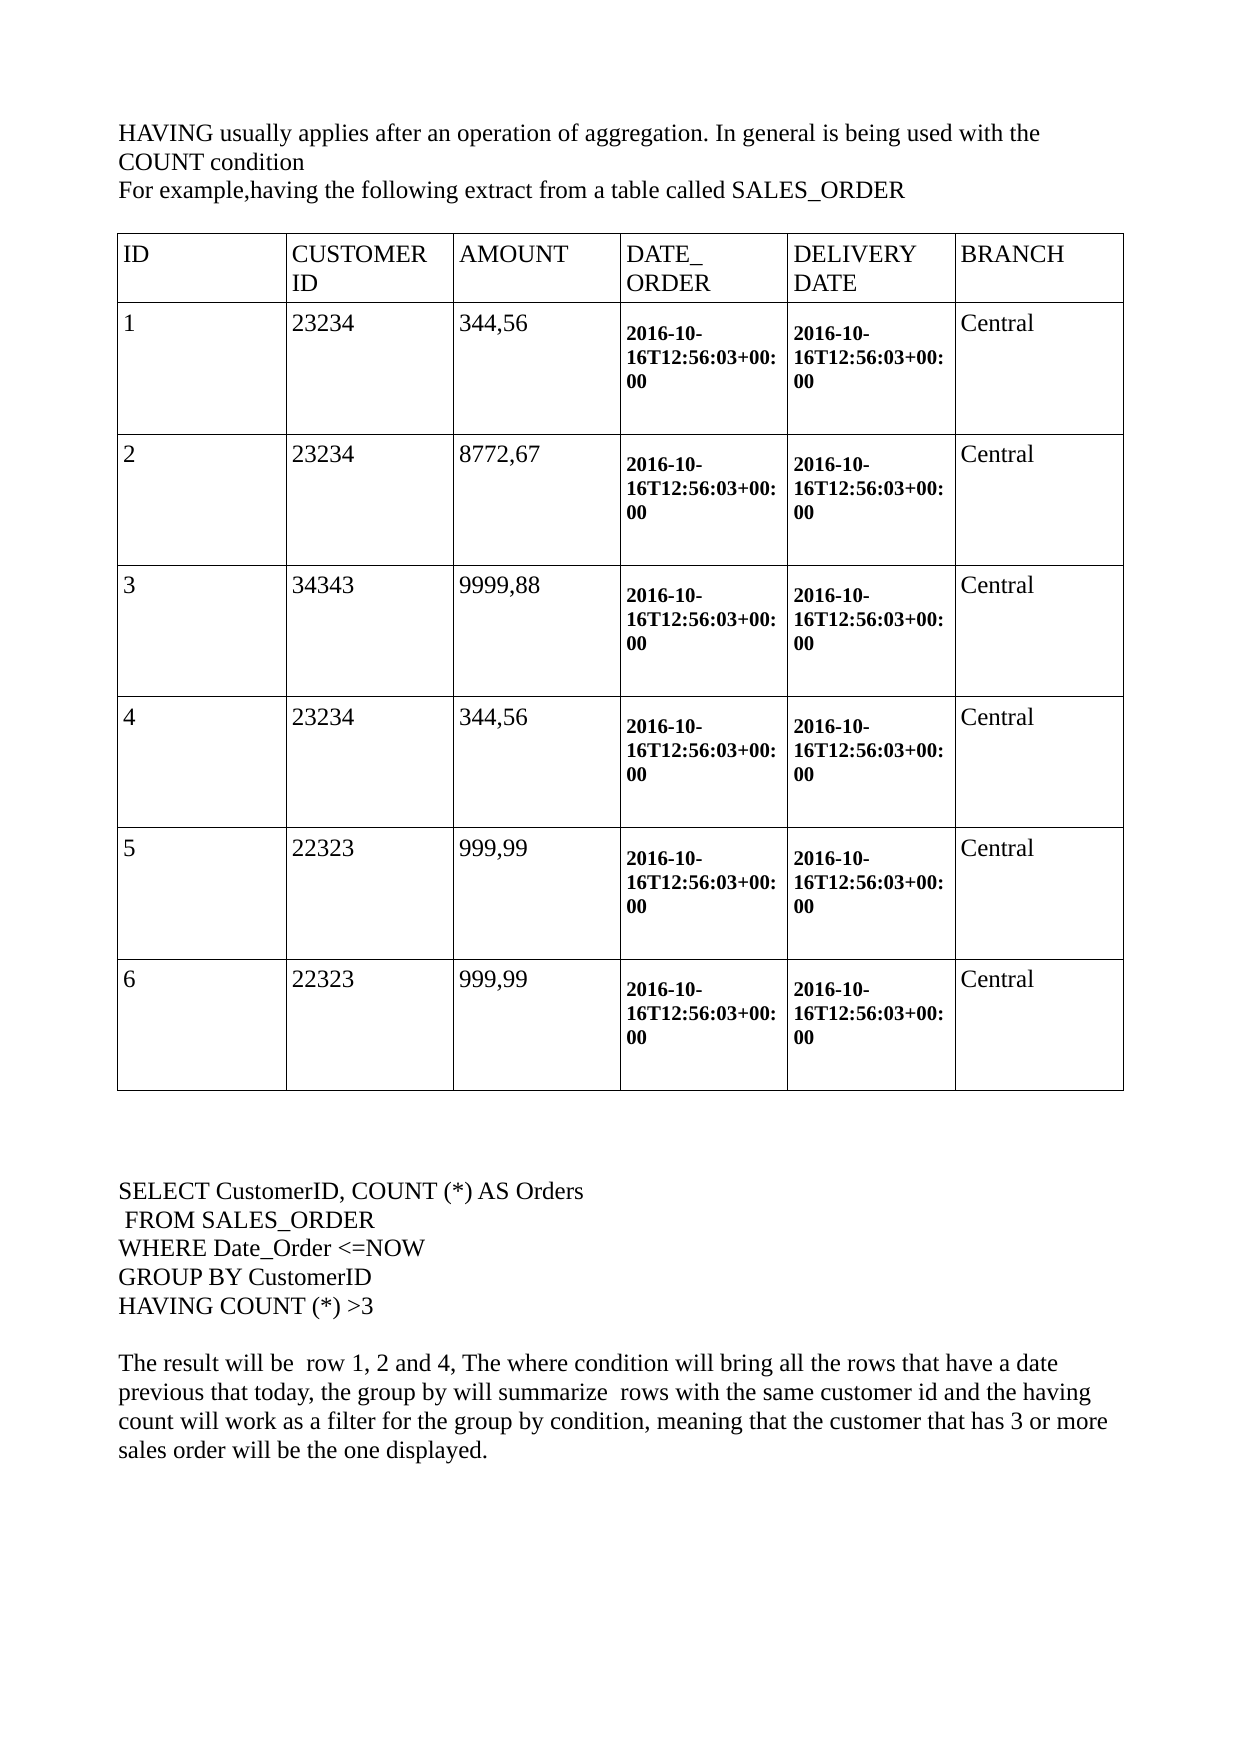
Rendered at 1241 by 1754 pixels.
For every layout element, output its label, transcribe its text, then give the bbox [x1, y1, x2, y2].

table_cell 999,99 [454, 960, 620, 1090]
table_cell 2016-10-16T12:56:03+00:00 [788, 960, 955, 1090]
table_header CUSTOMER ID [287, 234, 453, 302]
table_header BRANCH [956, 234, 1123, 302]
table_cell 2016-10-16T12:56:03+00:00 [621, 828, 787, 958]
table_cell 2016-10-16T12:56:03+00:00 [788, 697, 955, 827]
table_cell 999,99 [454, 828, 620, 958]
table_cell 4 [118, 697, 286, 827]
table_cell 2016-10-16T12:56:03+00:00 [621, 303, 787, 433]
table_cell Central [956, 566, 1123, 696]
text HAVING usually applies after an operation of aggregation. In general is being used with the COUNT condition [118, 118, 1122, 176]
table_cell 22323 [287, 828, 453, 958]
table_cell Central [956, 435, 1123, 565]
table_cell Central [956, 697, 1123, 827]
table_cell 2016-10-16T12:56:03+00:00 [621, 566, 787, 696]
table_cell 23234 [287, 303, 453, 433]
table_cell 34343 [287, 566, 453, 696]
table_header DATE_ ORDER [621, 234, 787, 302]
table_header DELIVERY DATE [788, 234, 955, 302]
text HAVING COUNT (*) >3 [118, 1291, 1122, 1320]
table_cell 22323 [287, 960, 453, 1090]
table_header AMOUNT [454, 234, 620, 302]
table_cell 2016-10-16T12:56:03+00:00 [788, 828, 955, 958]
text For example,having the following extract from a table called SALES_ORDER [118, 176, 1122, 204]
table_cell 344,56 [454, 697, 620, 827]
text FROM SALES_ORDER [118, 1205, 1122, 1233]
table_cell 2016-10-16T12:56:03+00:00 [788, 303, 955, 433]
table_cell 2016-10-16T12:56:03+00:00 [621, 960, 787, 1090]
table_cell Central [956, 828, 1123, 958]
table_cell 9999,88 [454, 566, 620, 696]
table_cell 2016-10-16T12:56:03+00:00 [788, 435, 955, 565]
table_cell Central [956, 960, 1123, 1090]
text WHERE Date_Order <=NOW [118, 1233, 1122, 1262]
table_cell 2 [118, 435, 286, 565]
table_cell 5 [118, 828, 286, 958]
table_cell 2016-10-16T12:56:03+00:00 [621, 697, 787, 827]
table_cell 8772,67 [454, 435, 620, 565]
table_cell 3 [118, 566, 286, 696]
table_cell 23234 [287, 697, 453, 827]
table_cell 1 [118, 303, 286, 433]
text GROUP BY CustomerID [118, 1262, 1122, 1291]
table_header ID [118, 234, 286, 302]
text The result will be row 1, 2 and 4, The where condition will bring all the rows that have a date previous that today, the group by will summarize rows with the same customer id and the having count will work as a filter for the group by condition, meaning that the customer that has 3 or more sales order will be the one displayed. [118, 1348, 1122, 1463]
table_cell Central [956, 303, 1123, 433]
table_cell 23234 [287, 435, 453, 565]
text SELECT CustomerID, COUNT (*) AS Orders [118, 1147, 1122, 1205]
table_cell 344,56 [454, 303, 620, 433]
table_cell 6 [118, 960, 286, 1090]
table_cell 2016-10-16T12:56:03+00:00 [621, 435, 787, 565]
table_cell 2016-10-16T12:56:03+00:00 [788, 566, 955, 696]
